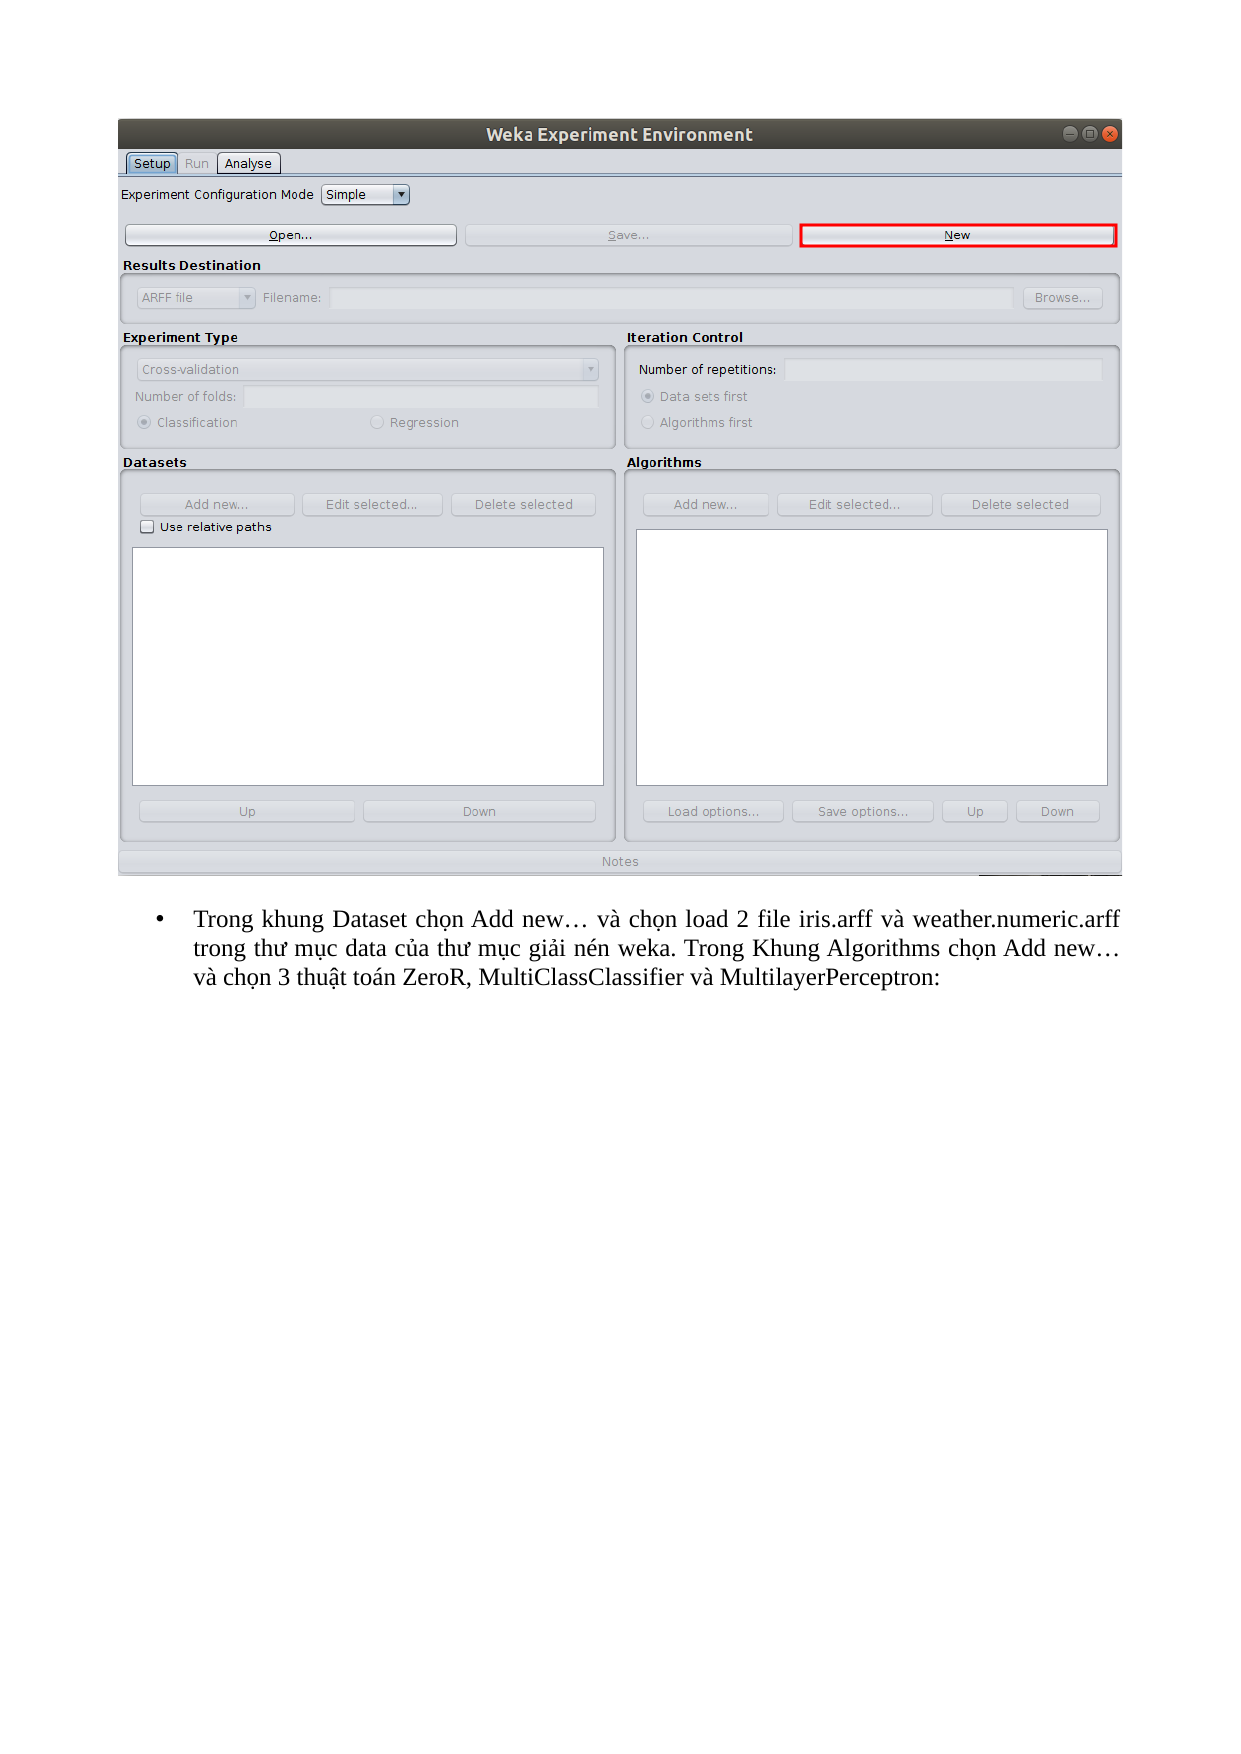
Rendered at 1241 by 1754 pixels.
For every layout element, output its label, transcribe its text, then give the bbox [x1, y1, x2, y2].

picture [118, 118, 1123, 876]
list Trong khung Dataset chọn Add new… và chọn load 2 file iris.arff và weather.numeric.arff trong thư mục data của thư mục giải nén weka. Trong Khung Algorithms chọn Add new… và chọn 3 thuật toán ZeroR, MultiClassClassifier và MultilayerPerceptron: [156, 904, 1122, 991]
